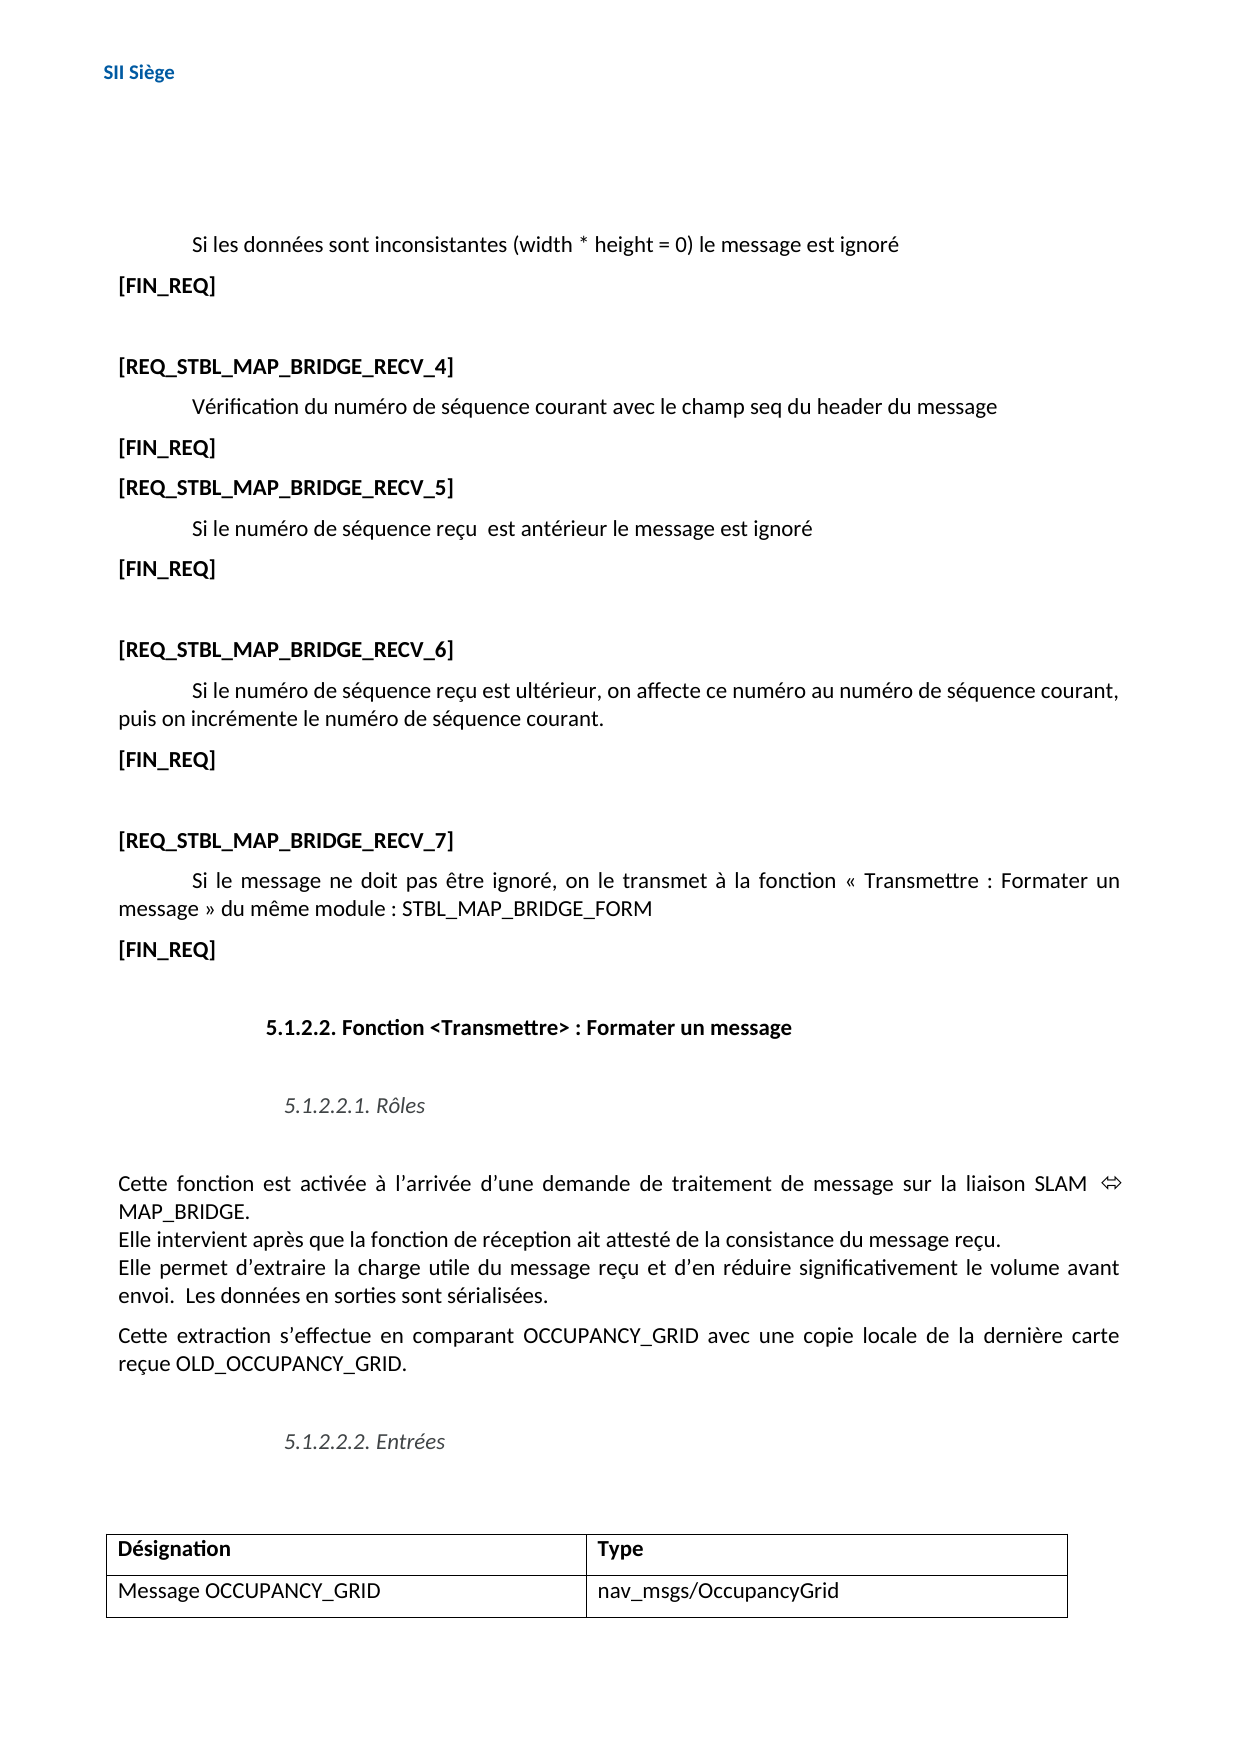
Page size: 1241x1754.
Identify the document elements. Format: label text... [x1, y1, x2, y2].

text Cette extraction s’effectue en comparant OCCUPANCY_GRID avec une copie locale de la dernière carte reçue OLD_OCCUPANCY_GRID. [118, 1321, 1122, 1377]
text [REQ_STBL_MAP_BRIDGE_RECV_6] [118, 636, 1122, 664]
text [FIN_REQ] [118, 271, 1122, 299]
table_cell Message OCCUPANCY_GRID [107, 1576, 586, 1617]
table_header Type [587, 1535, 1067, 1575]
text Vérification du numéro de séquence courant avec le champ seq du header du message [118, 392, 1122, 421]
text [REQ_STBL_MAP_BRIDGE_RECV_5] [118, 473, 1122, 502]
subtitle Entrées [283, 1427, 1122, 1456]
text Elle permet d’extraire la charge utile du message reçu et d’en réduire significativement le volume avant envoi. Les données en sorties sont sérialisées. [118, 1253, 1122, 1309]
text [FIN_REQ] [118, 745, 1122, 773]
table_header Désignation [107, 1535, 586, 1575]
text [REQ_STBL_MAP_BRIDGE_RECV_7] [118, 826, 1122, 854]
subtitle Fonction <Transmettre> : Formater un message [192, 1013, 1122, 1041]
text Cette fonction est activée à l’arrivée d’une demande de traitement de message sur la liaison SLAM  MAP_BRIDGE. [118, 1169, 1122, 1225]
text [FIN_REQ] [118, 935, 1122, 963]
text [FIN_REQ] [118, 554, 1122, 583]
text Si les données sont inconsistantes (width * height = 0) le message est ignoré [118, 230, 1122, 258]
text Elle intervient après que la fonction de réception ait attesté de la consistance du message reçu. [118, 1225, 1122, 1253]
text Si le numéro de séquence reçu est antérieur le message est ignoré [118, 514, 1122, 542]
table_cell nav_msgs/OccupancyGrid [587, 1576, 1067, 1617]
subtitle Rôles [283, 1091, 1122, 1119]
text Si le message ne doit pas être ignoré, on le transmet à la fonction « Transmettre : Formater un message » du même module : STBL_MAP_BRIDGE_FORM [118, 866, 1122, 922]
text Si le numéro de séquence reçu est ultérieur, on affecte ce numéro au numéro de séquence courant, puis on incrémente le numéro de séquence courant. [118, 676, 1122, 732]
text [REQ_STBL_MAP_BRIDGE_RECV_4] [118, 352, 1122, 380]
text [FIN_REQ] [118, 433, 1122, 461]
